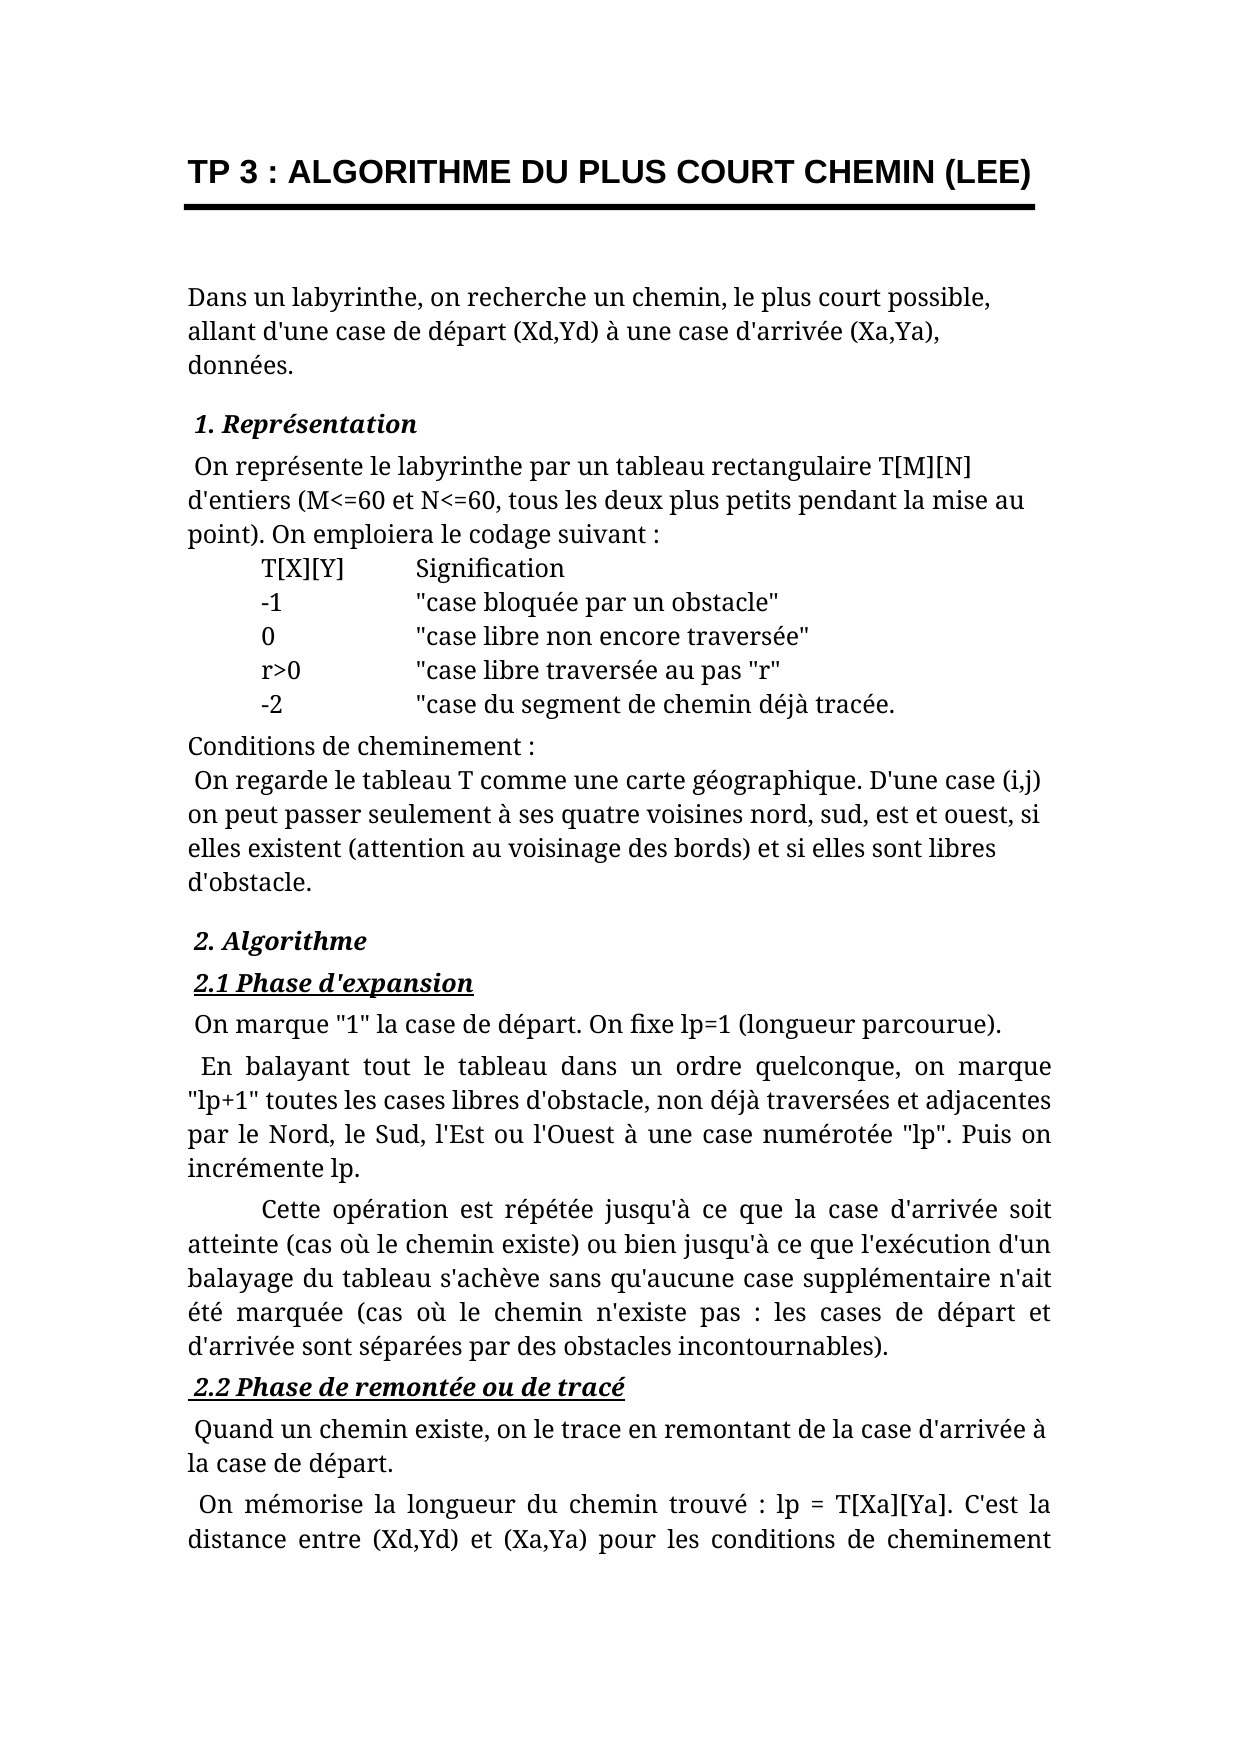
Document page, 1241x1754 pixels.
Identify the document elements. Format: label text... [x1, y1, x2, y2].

text Quand un chemin existe, on le trace en remontant de la case d'arrivée à la case de départ. [187, 1412, 1053, 1480]
text TP 3 : ALGORITHME DU PLUS COURT CHEMIN (LEE) [187, 152, 1053, 190]
text 2.2 Phase de remontée ou de tracé [187, 1370, 1053, 1404]
text Dans un labyrinthe, on recherche un chemin, le plus court possible, allant d'une case de départ (Xd,Yd) à une case d'arrivée (Xa,Ya), données. [187, 280, 1053, 382]
text On mémorise la longueur du chemin trouvé : lp = T[Xa][Ya]. C'est la distance entre (Xd,Yd) et (Xa,Ya) pour les conditions de cheminement [187, 1487, 1053, 1555]
text On regarde le tableau T comme une carte géographique. D'une case (i,j) on peut passer seulement à ses quatre voisines nord, sud, est et ouest, si elles existent (attention au voisinage des bords) et si elles sont libres d'obstacle. [187, 762, 1053, 899]
subtitle 2. Algorithme [187, 924, 1053, 958]
subtitle 1. Représentation [187, 407, 1053, 441]
text Conditions de cheminement : [187, 728, 1053, 762]
text On marque "1" la case de départ. On fixe lp=1 (longueur parcourue). [187, 1007, 1053, 1041]
text Cette opération est répétée jusqu'à ce que la case d'arrivée soit atteinte (cas où le chemin existe) ou bien jusqu'à ce que l'exécution d'un balayage du tableau s'achève sans qu'aucune case supplémentaire n'ait été marquée (cas où le chemin n'existe pas : les cases de départ et d'arrivée sont séparées par des obstacles incontournables). [187, 1192, 1053, 1362]
text On représente le labyrinthe par un tableau rectangulaire T[M][N] d'entiers (M<=60 et N<=60, tous les deux plus petits pendant la mise au point). On emploiera le codage suivant : T[X][Y] Signification -1 "case bloquée par un obstacle" 0 "case libre non encore traversée" r>0 "case libre traversée au pas "r" -2 "case du segment de chemin déjà tracée. [187, 448, 1053, 721]
text 2.1 Phase d'expansion [187, 965, 1053, 999]
text En balayant tout le tableau dans un ordre quelconque, on marque "lp+1" toutes les cases libres d'obstacle, non déjà traversées et adjacentes par le Nord, le Sud, l'Est ou l'Ouest à une case numérotée "lp". Puis on incrémente lp. [187, 1048, 1053, 1185]
